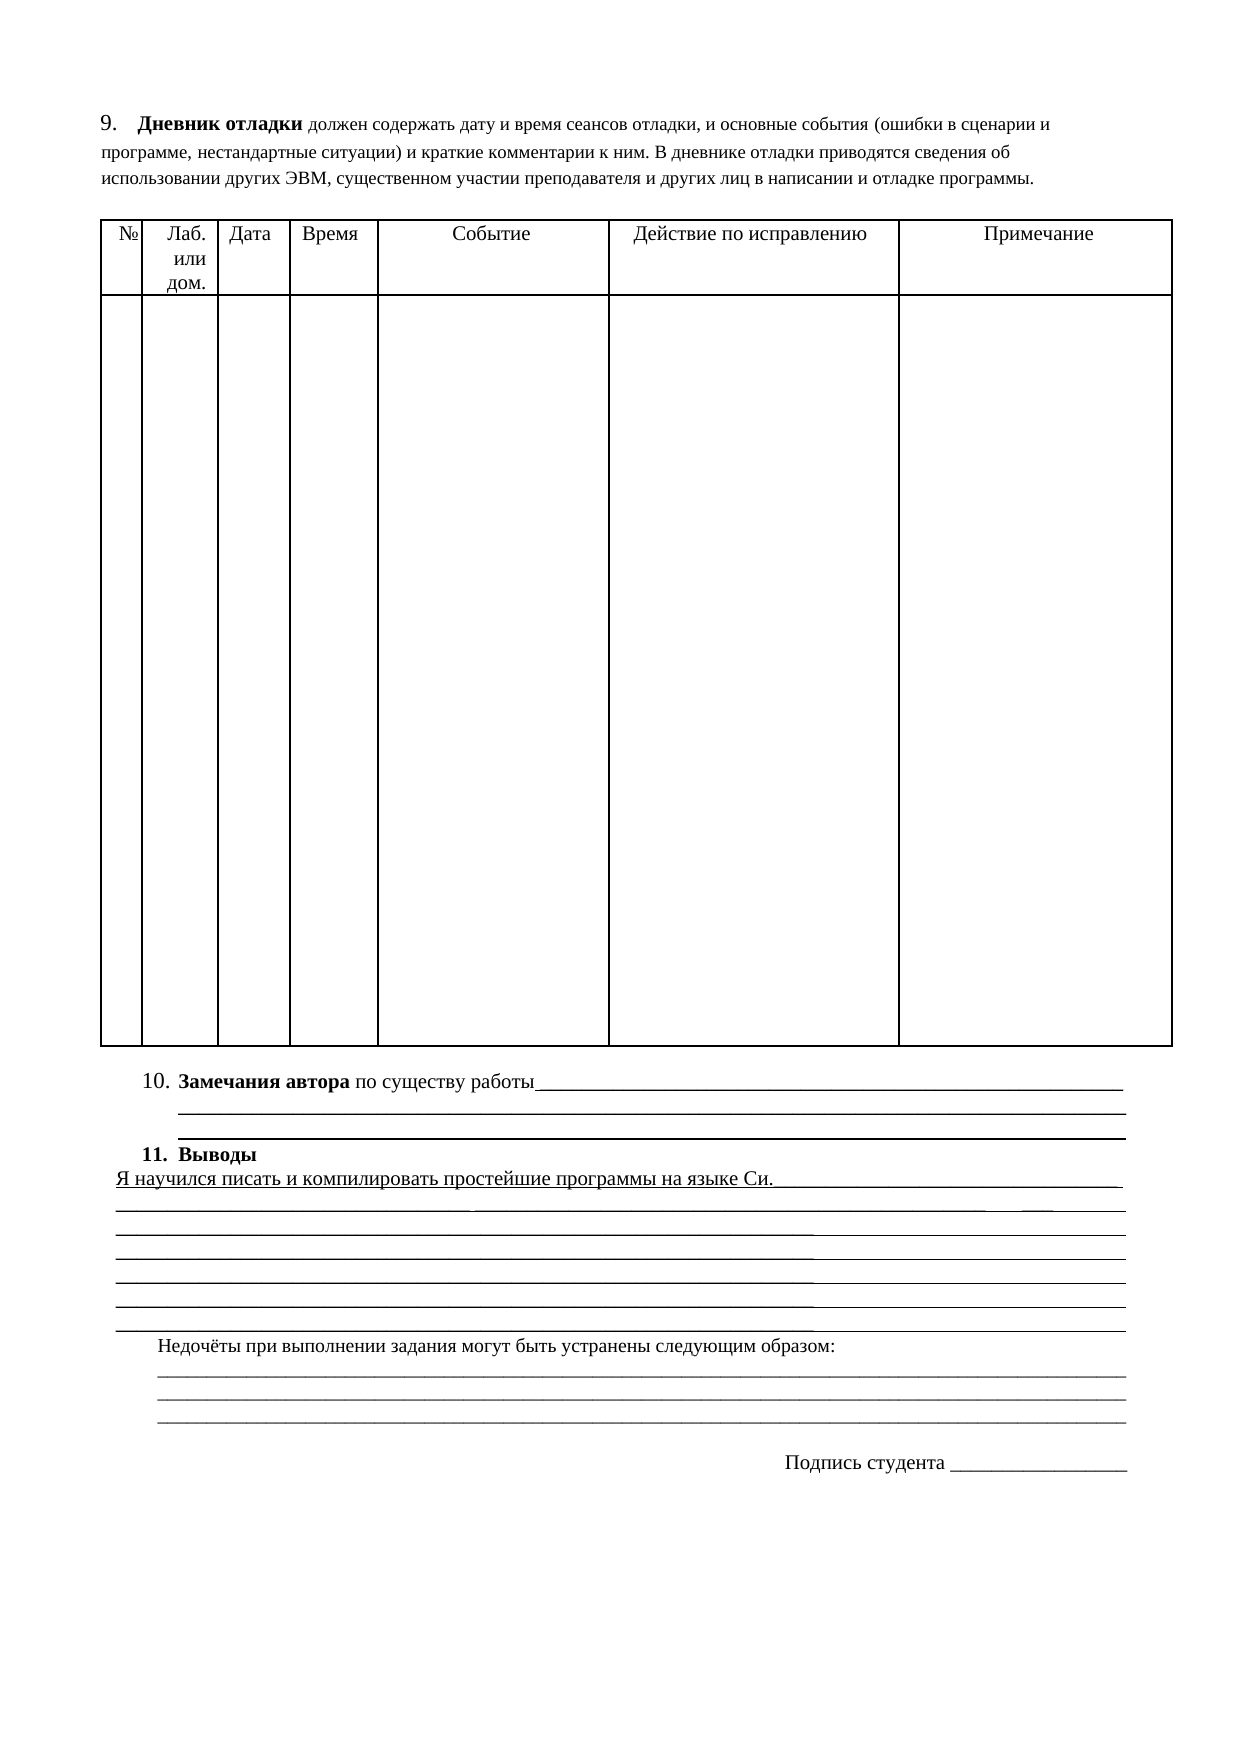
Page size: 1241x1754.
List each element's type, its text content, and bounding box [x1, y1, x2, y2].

table_cell [143, 296, 217, 1044]
table_cell [102, 296, 141, 1044]
list Дневник отладки должен содержать дату и время сеансов отладки, и основные события (ошибки в сценарии и программе, нестандартные ситуации) и краткие комментарии к ним. В дневнике отладки приводятся сведения об использовании других ЭВМ, существенном участии преподавателя и других лиц в написании и отладке программы. [100, 109, 1062, 188]
table_cell [379, 296, 608, 1044]
text Недочёты при выполнении задания могут быть устранены следующим образом: ______________________________________________________________________________________________________________________________________________________________________________________________________________________________________________________________________________________________________ [157, 1334, 1127, 1426]
table_header № [102, 221, 141, 245]
table_header Примечание [900, 221, 1171, 245]
table_header Дата [219, 221, 289, 245]
text Я научился писать и компилировать простейшие программы на языке Си._________________________________ __________________________________ _________________________________________________ ___ [116, 1166, 1127, 1214]
table_cell [102, 245, 141, 270]
table_cell [379, 245, 608, 270]
table_cell [610, 296, 898, 1044]
table_cell [900, 296, 1171, 1044]
text Подпись студента _________________ [157, 1450, 1127, 1474]
table_cell [291, 270, 377, 294]
table_cell дом. [143, 270, 217, 294]
list Замечания автора по существу работы ________________________________________________________ _______________________________________________________________________________________________________________________________________________________________________ [142, 1067, 1127, 1142]
table_header Событие [379, 221, 608, 245]
text ___________________________________________________________________ [116, 1262, 1127, 1286]
table_cell [900, 245, 1171, 270]
table_cell [610, 245, 898, 270]
table_header Лаб. [143, 221, 217, 245]
text ___________________________________________________________________ [116, 1238, 1127, 1262]
text ___________________________________________________________________ [116, 1214, 1127, 1238]
table_cell [219, 245, 289, 270]
table_cell [900, 270, 1171, 294]
table_cell [219, 296, 289, 1044]
text ___________________________________________________________________ [116, 1286, 1127, 1310]
table_cell или [143, 245, 217, 270]
table_cell [610, 270, 898, 294]
table_header Время [291, 221, 377, 245]
text ___________________________________________________________________ [116, 1310, 1127, 1334]
table_cell [379, 270, 608, 294]
table_cell [291, 296, 377, 1044]
table_header Действие по исправлению [610, 221, 898, 245]
table_cell [291, 245, 377, 270]
list Выводы [142, 1142, 1127, 1166]
table_cell [219, 270, 289, 294]
table_cell [102, 270, 141, 294]
